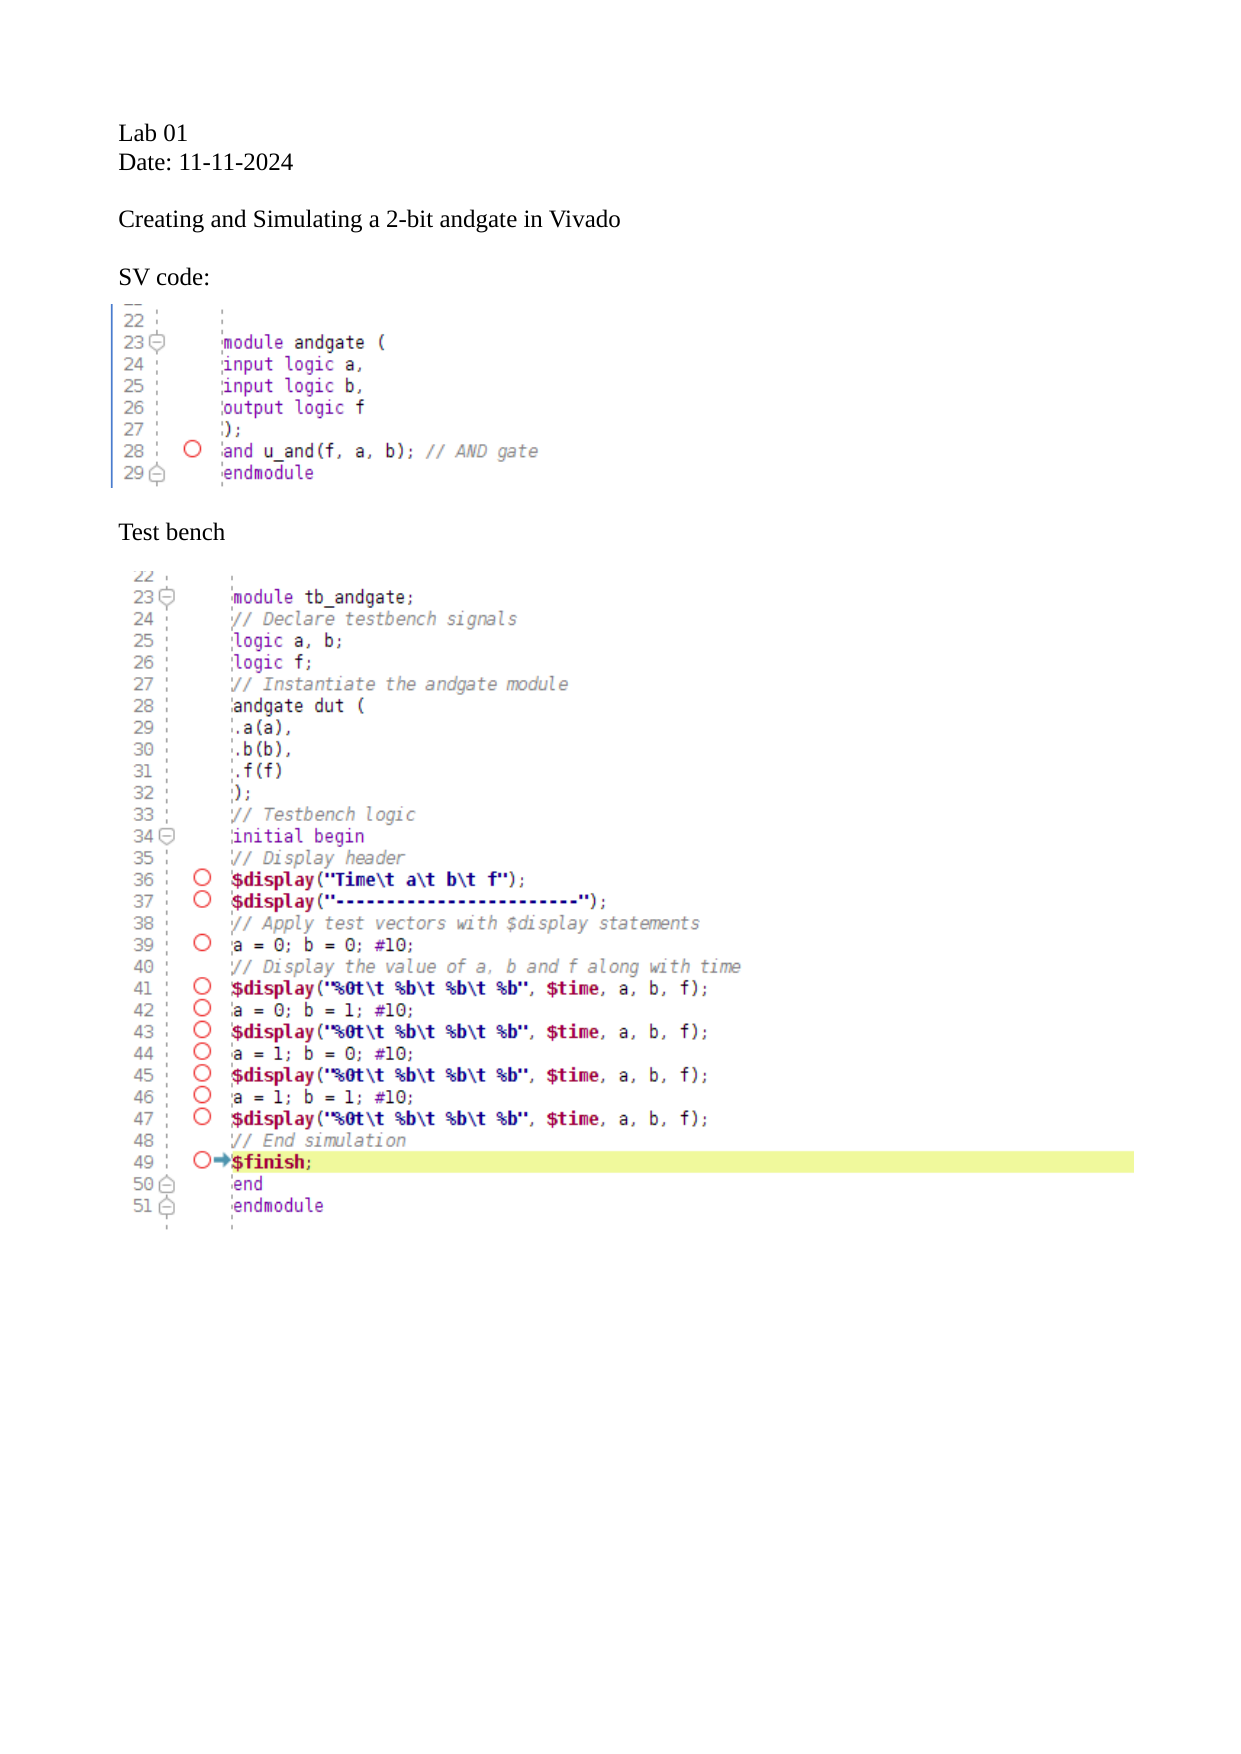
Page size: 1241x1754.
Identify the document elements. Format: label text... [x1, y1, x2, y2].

text Date: 11-11-2024 [118, 147, 1122, 176]
text Lab 01 [118, 118, 1122, 147]
picture [110, 304, 1115, 488]
text Test bench [118, 517, 1122, 546]
picture [130, 571, 1134, 1231]
text Creating and Simulating a 2-bit andgate in Vivado [118, 204, 1122, 233]
text SV code: [118, 262, 1122, 291]
